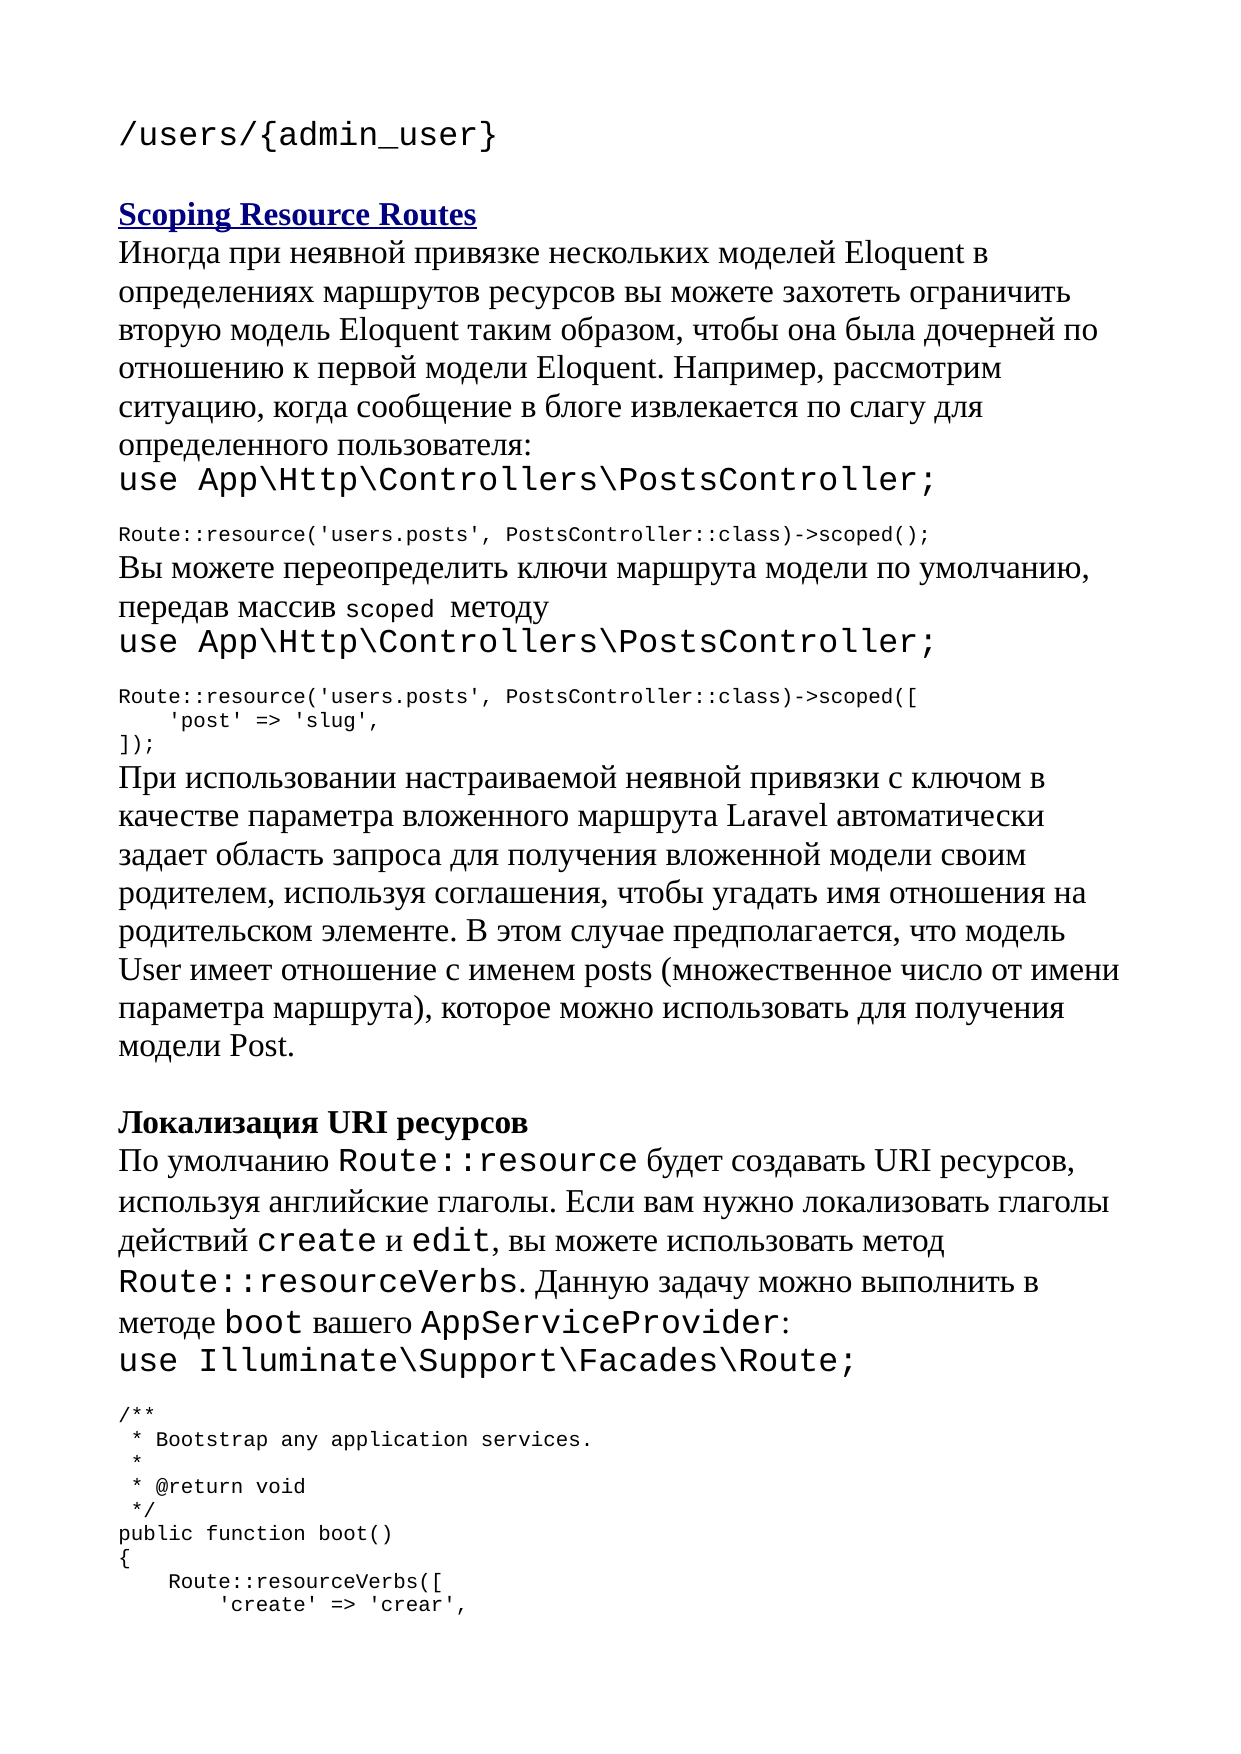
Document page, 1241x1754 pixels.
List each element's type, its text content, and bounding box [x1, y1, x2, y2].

text По умолчанию Route::resource будет создавать URI ресурсов, используя английские глаголы. Если вам нужно локализовать глаголы действий create и edit, вы можете использовать метод Route::resourceVerbs. Данную задачу можно выполнить в методе boot вашего AppServiceProvider: [118, 1140, 1122, 1344]
text * @return void [118, 1476, 1122, 1500]
text 'create' => 'crear', [118, 1594, 1122, 1618]
text Route::resource('users.posts', PostsController::class)->scoped([ [118, 686, 1122, 710]
text При использовании настраиваемой неявной привязки с ключом в качестве параметра вложенного маршрута Laravel автоматически задает область запроса для получения вложенной модели своим родителем, используя соглашения, чтобы угадать имя отношения на родительском элементе. В этом случае предполагается, что модель User имеет отношение с именем posts (множественное число от имени параметра маршрута), которое можно использовать для получения модели Post. [118, 757, 1122, 1064]
text 'post' => 'slug', [118, 710, 1122, 733]
subtitle Локализация URI ресурсов [118, 1102, 1122, 1140]
text public function boot() [118, 1523, 1122, 1547]
text ]); [118, 733, 1122, 757]
text */ [118, 1500, 1122, 1523]
subtitle Scoping Resource Routes [118, 194, 1122, 233]
text /users/{admin_user} [118, 118, 1122, 156]
text /** [118, 1405, 1122, 1429]
text use App\Http\Controllers\PostsController; [118, 463, 1122, 500]
text Вы можете переопределить ключи маршрута модели по умолчанию, передав массив scoped методу [118, 548, 1122, 625]
text Route::resourceVerbs([ [118, 1571, 1122, 1594]
text * Bootstrap any application services. [118, 1429, 1122, 1452]
text Иногда при неявной привязке нескольких моделей Eloquent в определениях маршрутов ресурсов вы можете захотеть ограничить вторую модель Eloquent таким образом, чтобы она была дочерней по отношению к первой модели Eloquent. Например, рассмотрим ситуацию, когда сообщение в блоге извлекается по слагу для определенного пользователя: [118, 233, 1122, 463]
text * [118, 1452, 1122, 1476]
text use App\Http\Controllers\PostsController; [118, 625, 1122, 662]
text { [118, 1547, 1122, 1571]
text use Illuminate\Support\Facades\Route; [118, 1344, 1122, 1382]
text Route::resource('users.posts', PostsController::class)->scoped(); [118, 524, 1122, 548]
